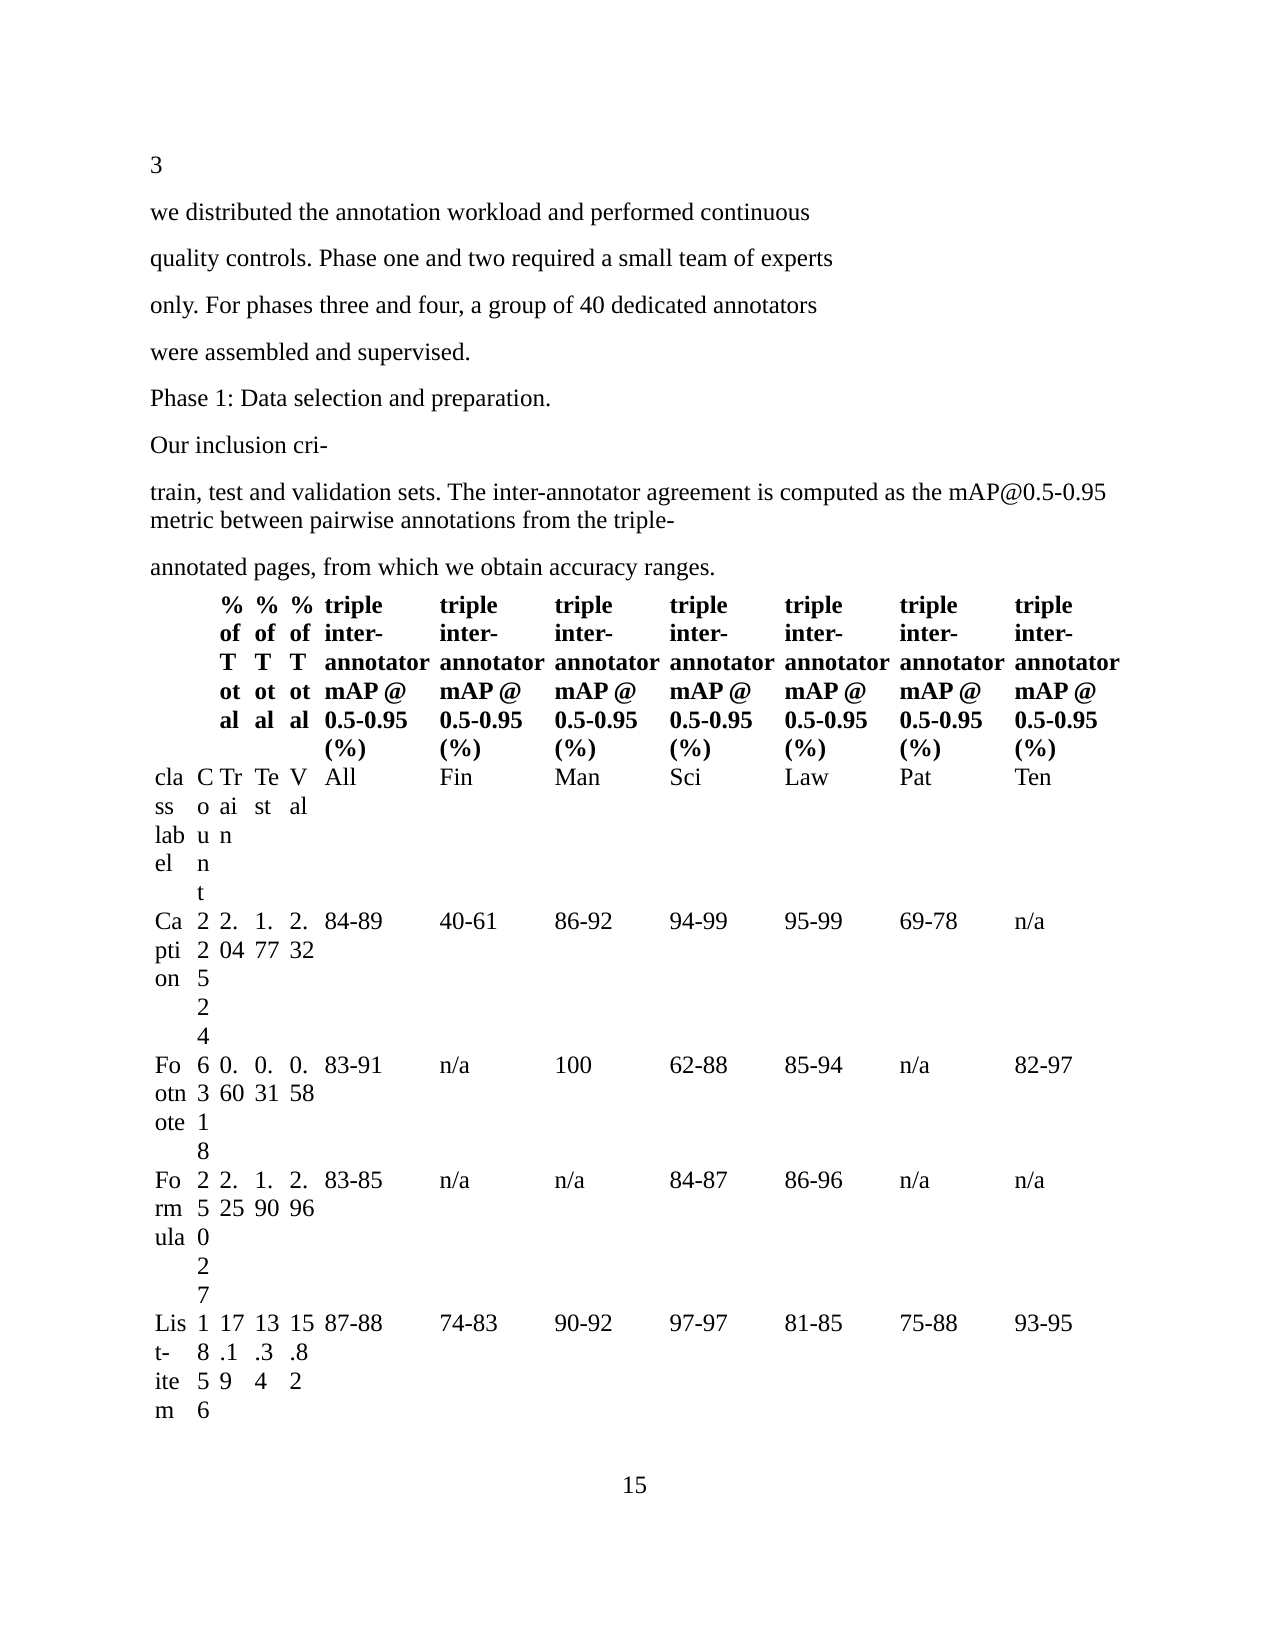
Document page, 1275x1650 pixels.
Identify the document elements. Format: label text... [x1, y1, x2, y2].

table_header [193, 590, 215, 762]
table_cell Test [250, 762, 285, 906]
table_cell n/a [1010, 1165, 1125, 1308]
table_cell 93-95 [1010, 1309, 1125, 1423]
table_cell 95-99 [780, 906, 895, 1050]
table_cell Count [193, 762, 215, 906]
table_cell 87-88 [320, 1309, 435, 1423]
table_cell 84-89 [320, 906, 435, 1050]
table_cell 100 [550, 1050, 665, 1165]
table_cell 2.32 [285, 906, 320, 1050]
table_cell Man [550, 762, 665, 906]
table_cell 1.77 [250, 906, 285, 1050]
table_header % of Total [285, 590, 320, 762]
table_cell 86-92 [550, 906, 665, 1050]
table_cell 74-83 [435, 1309, 550, 1423]
table_header triple inter- annotator mAP @ 0.5-0.95 (%) [435, 590, 550, 762]
table_header [150, 590, 192, 762]
table_cell 83-91 [320, 1050, 435, 1165]
table_cell 75-88 [895, 1309, 1010, 1423]
table_cell 15.82 [285, 1309, 320, 1423]
table_cell 85-94 [780, 1050, 895, 1165]
table_header triple inter- annotator mAP @ 0.5-0.95 (%) [895, 590, 1010, 762]
table_cell List-item [150, 1309, 192, 1423]
table_cell 0.58 [285, 1050, 320, 1165]
table_cell 0.60 [215, 1050, 250, 1165]
table_cell 1856 [193, 1309, 215, 1423]
text 3 [150, 150, 1125, 179]
table_header triple inter- annotator mAP @ 0.5-0.95 (%) [1010, 590, 1125, 762]
table_header triple inter- annotator mAP @ 0.5-0.95 (%) [320, 590, 435, 762]
table_cell n/a [1010, 906, 1125, 1050]
table_cell n/a [435, 1050, 550, 1165]
text only. For phases three and four, a group of 40 dedicated annotators [150, 290, 1125, 319]
table_cell 22524 [193, 906, 215, 1050]
table_cell 0.31 [250, 1050, 285, 1165]
table_cell Pat [895, 762, 1010, 906]
table_cell 94-99 [665, 906, 780, 1050]
table_cell n/a [550, 1165, 665, 1308]
table_cell Fin [435, 762, 550, 906]
table_cell 40-61 [435, 906, 550, 1050]
table_cell 6318 [193, 1050, 215, 1165]
table_cell n/a [895, 1165, 1010, 1308]
table_header triple inter- annotator mAP @ 0.5-0.95 (%) [665, 590, 780, 762]
table_cell 90-92 [550, 1309, 665, 1423]
table_cell n/a [895, 1050, 1010, 1165]
table_cell 81-85 [780, 1309, 895, 1423]
table_cell 84-87 [665, 1165, 780, 1308]
table_cell class label [150, 762, 192, 906]
text Our inclusion cri- [150, 430, 1125, 459]
table_header triple inter- annotator mAP @ 0.5-0.95 (%) [550, 590, 665, 762]
table_cell Caption [150, 906, 192, 1050]
text Phase 1: Data selection and preparation. [150, 383, 1125, 412]
table_cell Law [780, 762, 895, 906]
table_cell Val [285, 762, 320, 906]
table_cell 97-97 [665, 1309, 780, 1423]
table_cell All [320, 762, 435, 906]
table_cell Formula [150, 1165, 192, 1308]
table_cell 17.19 [215, 1309, 250, 1423]
text train, test and validation sets. The inter-annotator agreement is computed as the mAP@0.5-0.95 metric between pairwise annotations from the triple- [150, 477, 1125, 534]
table_cell Footnote [150, 1050, 192, 1165]
text annotated pages, from which we obtain accuracy ranges. [150, 552, 1125, 581]
table_cell Ten [1010, 762, 1125, 906]
table_cell 25027 [193, 1165, 215, 1308]
table_cell 1.90 [250, 1165, 285, 1308]
table_cell 82-97 [1010, 1050, 1125, 1165]
table_cell Sci [665, 762, 780, 906]
table_header % of Total [215, 590, 250, 762]
table_cell 69-78 [895, 906, 1010, 1050]
table_cell 2.25 [215, 1165, 250, 1308]
table_cell 2.96 [285, 1165, 320, 1308]
table_cell 83-85 [320, 1165, 435, 1308]
text were assembled and supervised. [150, 337, 1125, 365]
table_cell 2.04 [215, 906, 250, 1050]
table_cell 62-88 [665, 1050, 780, 1165]
table_header % of Total [250, 590, 285, 762]
table_cell 86-96 [780, 1165, 895, 1308]
table_cell Train [215, 762, 250, 906]
table_cell n/a [435, 1165, 550, 1308]
table_cell 13.34 [250, 1309, 285, 1423]
text we distributed the annotation workload and performed continuous [150, 197, 1125, 225]
table_header triple inter- annotator mAP @ 0.5-0.95 (%) [780, 590, 895, 762]
text quality controls. Phase one and two required a small team of experts [150, 243, 1125, 272]
